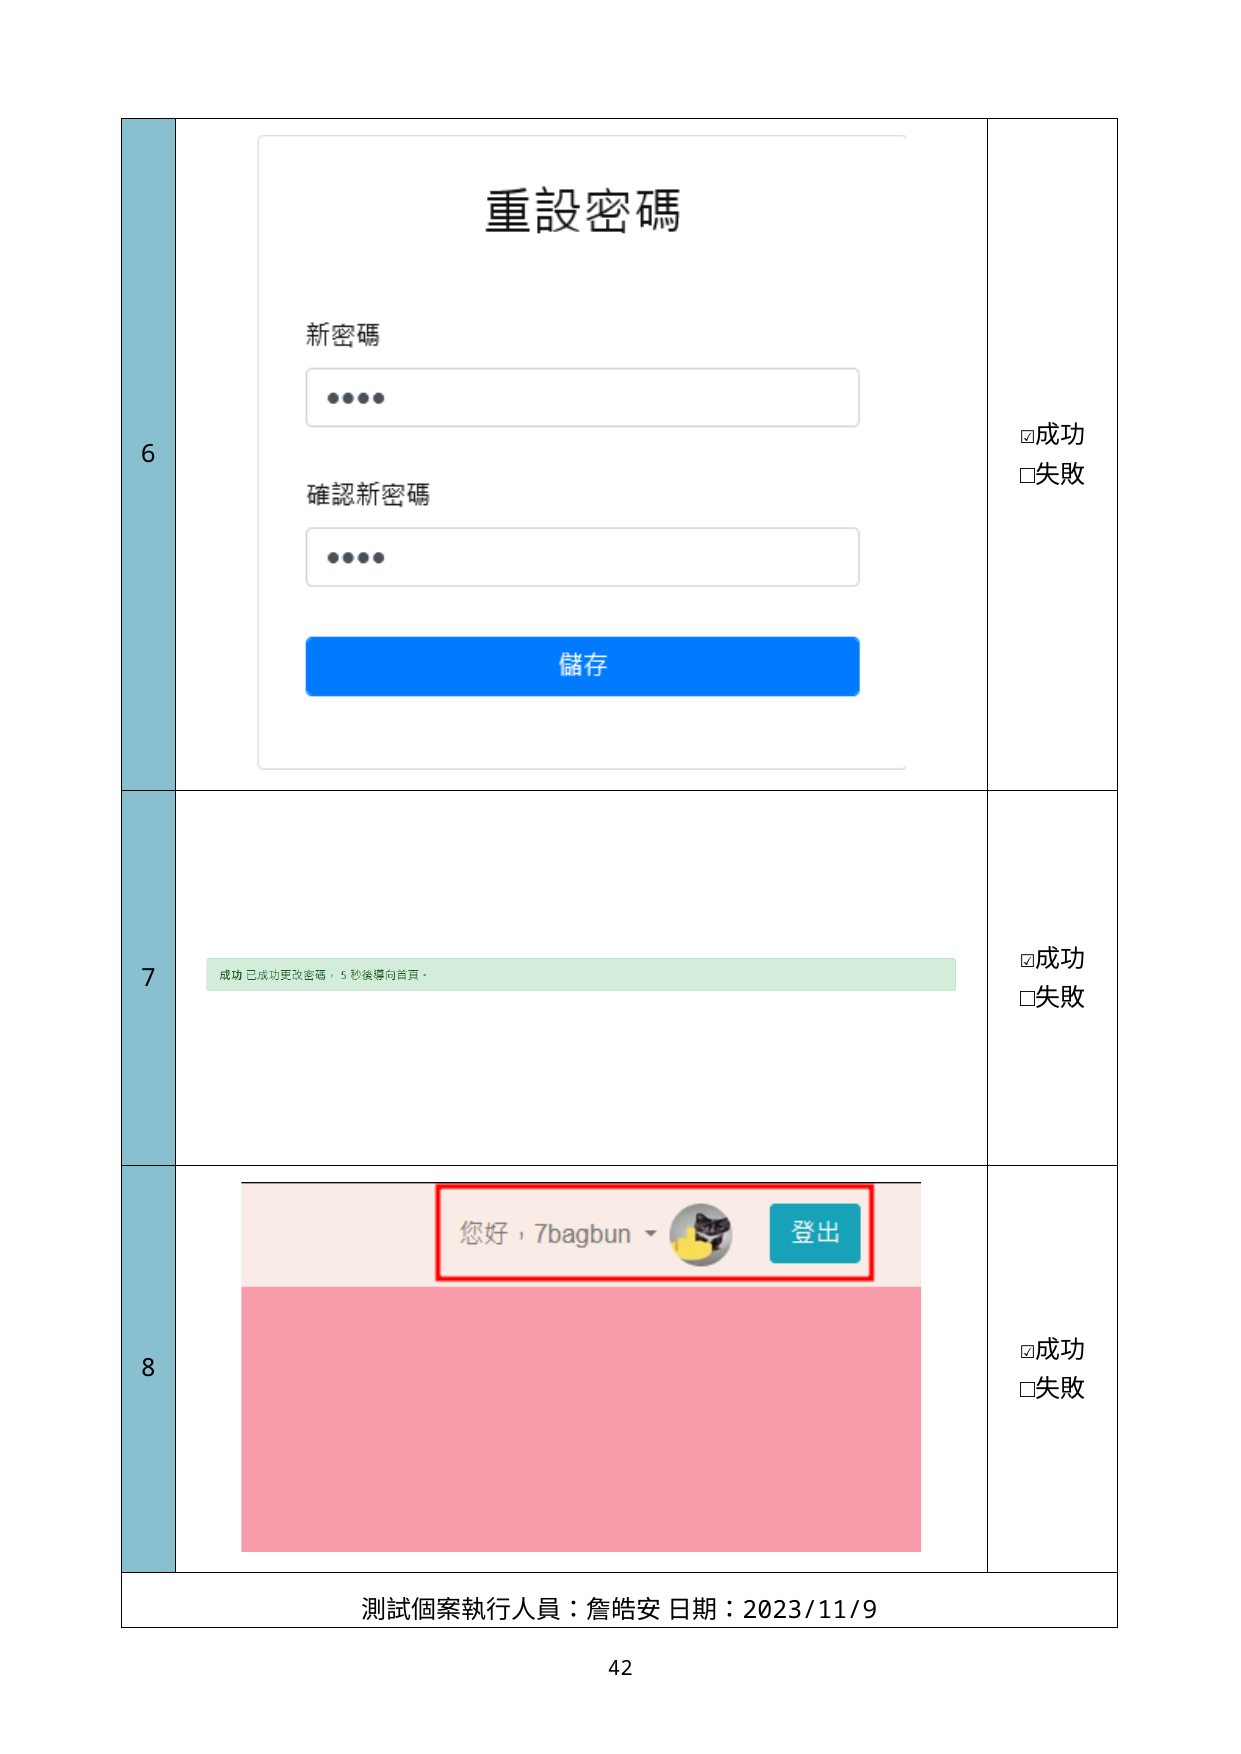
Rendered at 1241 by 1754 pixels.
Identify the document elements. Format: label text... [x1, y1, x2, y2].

picture [241, 1182, 922, 1552]
table_cell ☑成功 □失敗 [988, 119, 1117, 790]
table_cell 測試個案執行人員：詹皓安 日期：2023/11/9 [122, 1573, 1117, 1627]
table_cell ☑成功 □失敗 [988, 1166, 1117, 1572]
table_cell [176, 119, 987, 790]
table_cell 8 [122, 1166, 175, 1572]
table_cell ☑成功 □失敗 [988, 791, 1117, 1165]
table_cell [176, 791, 987, 1165]
picture [186, 940, 977, 1012]
table_cell 7 [122, 791, 175, 1165]
table_cell 6 [122, 119, 175, 790]
table_cell [176, 1166, 987, 1572]
picture [256, 135, 907, 770]
